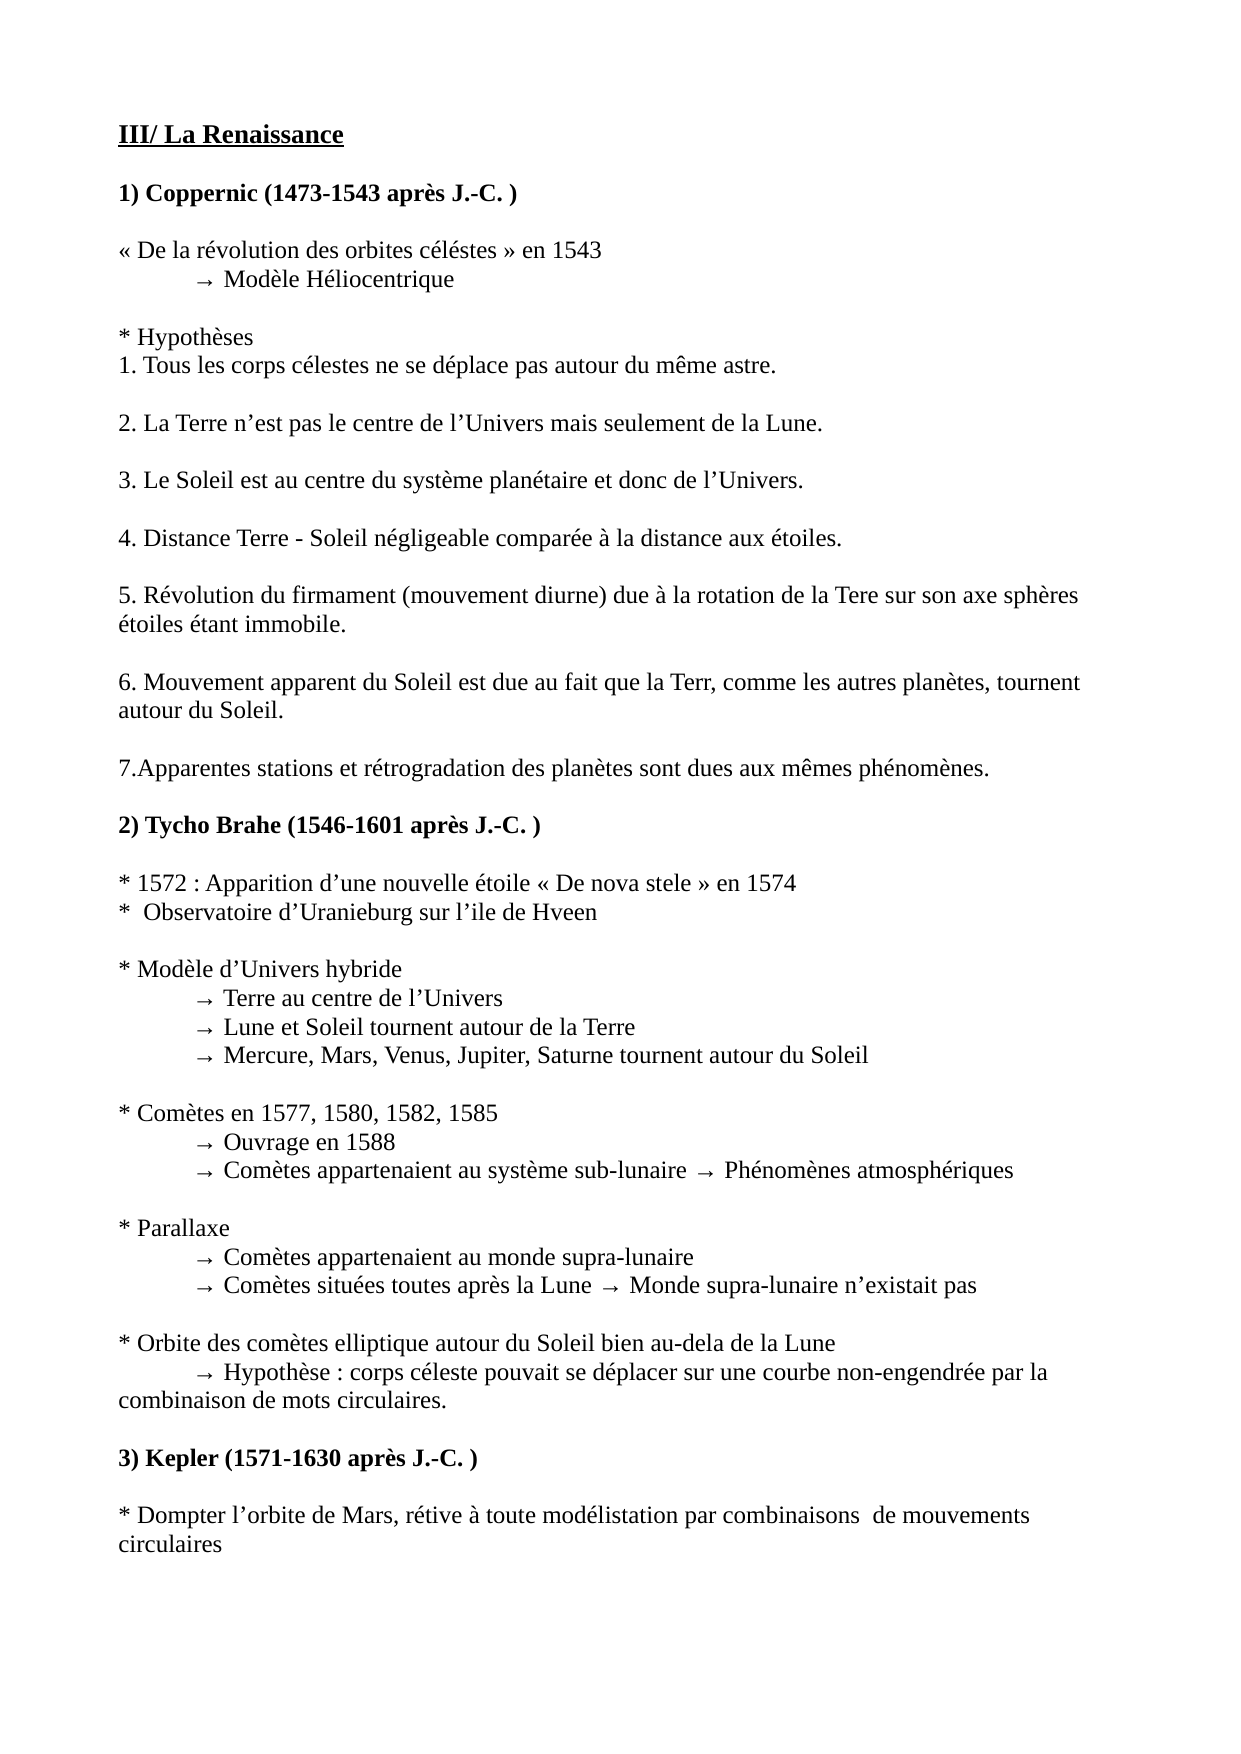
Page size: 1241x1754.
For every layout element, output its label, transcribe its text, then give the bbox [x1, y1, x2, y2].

text * Parallaxe [118, 1213, 1122, 1242]
text 1) Coppernic (1473-1543 après J.-C. ) [118, 178, 1122, 207]
text → Comètes appartenaient au monde supra-lunaire [118, 1242, 1122, 1271]
text * Orbite des comètes elliptique autour du Soleil bien au-dela de la Lune [118, 1328, 1122, 1357]
text * 1572 : Apparition d’une nouvelle étoile « De nova stele » en 1574 [118, 868, 1122, 897]
text * Comètes en 1577, 1580, 1582, 1585 [118, 1098, 1122, 1127]
text 4. Distance Terre - Soleil négligeable comparée à la distance aux étoiles. [118, 523, 1122, 552]
text * Hypothèses [118, 322, 1122, 351]
text → Lune et Soleil tournent autour de la Terre [118, 1012, 1122, 1041]
text 1. Tous les corps célestes ne se déplace pas autour du même astre. [118, 351, 1122, 379]
text 2) Tycho Brahe (1546-1601 après J.-C. ) [118, 811, 1122, 839]
text * Dompter l’orbite de Mars, rétive à toute modélistation par combinaisons de mouvements circulaires [118, 1501, 1122, 1558]
text « De la révolution des orbites céléstes » en 1543 [118, 236, 1122, 264]
text → Hypothèse : corps céleste pouvait se déplacer sur une courbe non-engendrée par la combinaison de mots circulaires. [118, 1357, 1122, 1414]
text → Terre au centre de l’Univers [118, 983, 1122, 1012]
text 3) Kepler (1571-1630 après J.-C. ) [118, 1443, 1122, 1472]
text 2. La Terre n’est pas le centre de l’Univers mais seulement de la Lune. [118, 408, 1122, 437]
text → Modèle Héliocentrique [118, 264, 1122, 293]
text → Ouvrage en 1588 [118, 1127, 1122, 1156]
text → Comètes situées toutes après la Lune → Monde supra-lunaire n’existait pas [118, 1271, 1122, 1299]
text III/ La Renaissance [118, 118, 1122, 149]
text * Modèle d’Univers hybride [118, 954, 1122, 983]
text * Observatoire d’Uranieburg sur l’ile de Hveen [118, 897, 1122, 926]
text 3. Le Soleil est au centre du système planétaire et donc de l’Univers. [118, 466, 1122, 494]
text → Comètes appartenaient au système sub-lunaire → Phénomènes atmosphériques [118, 1156, 1122, 1184]
text 7.Apparentes stations et rétrogradation des planètes sont dues aux mêmes phénomènes. [118, 753, 1122, 782]
text 5. Révolution du firmament (mouvement diurne) due à la rotation de la Tere sur son axe sphères étoiles étant immobile. [118, 581, 1122, 638]
text → Mercure, Mars, Venus, Jupiter, Saturne tournent autour du Soleil [118, 1041, 1122, 1069]
text 6. Mouvement apparent du Soleil est due au fait que la Terr, comme les autres planètes, tournent autour du Soleil. [118, 667, 1122, 724]
